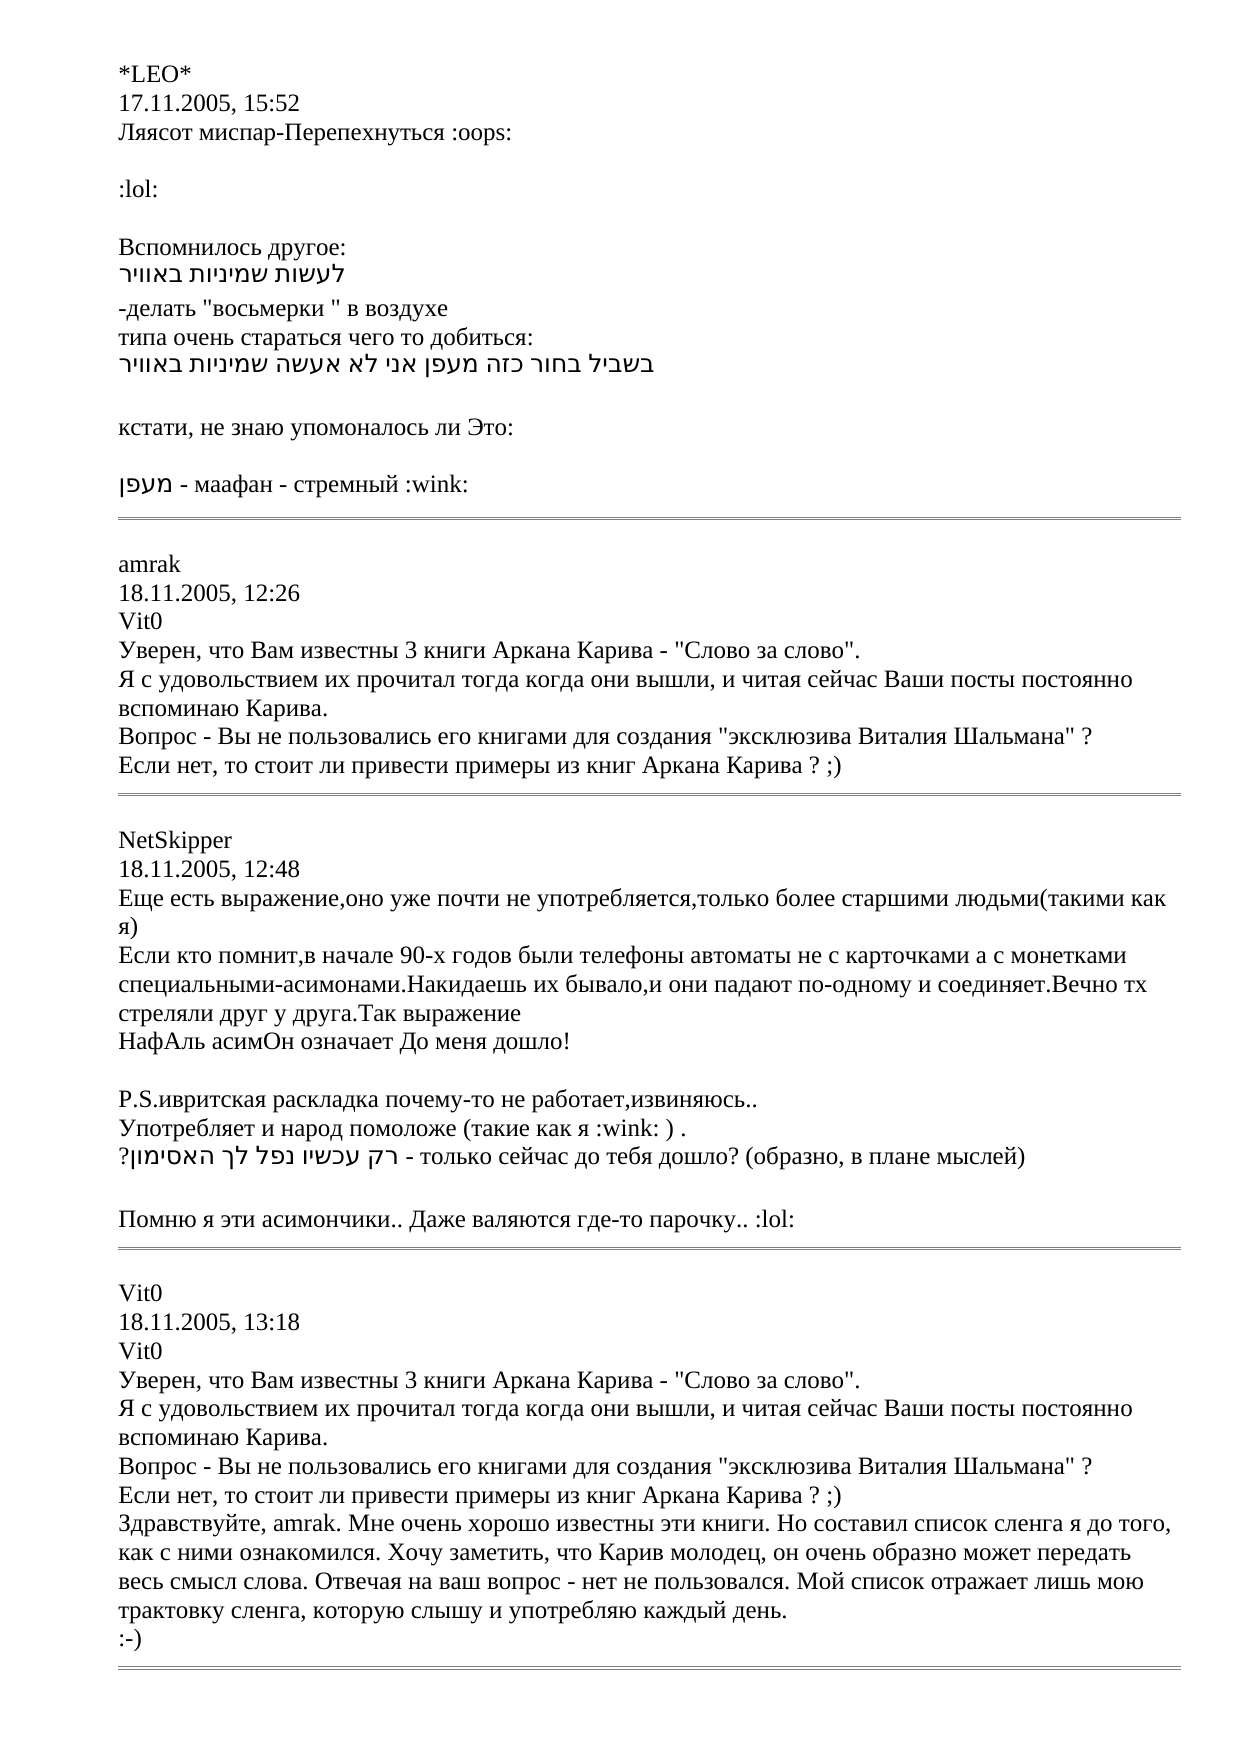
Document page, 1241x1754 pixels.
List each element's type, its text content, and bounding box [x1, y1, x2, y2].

text 18.11.2005, 12:26 [118, 578, 1181, 606]
text amrak [118, 549, 1181, 578]
text Vit0 Уверен, что Вам известны 3 книги Аркана Карива - "Слово за слово". Я с удовольствием их прочитал тогда когда они вышли, и читая сейчас Ваши посты постоянно вспоминаю Карива. Вопрос - Вы не пользовались его книгами для создания "эксклюзива Виталия Шальмана" ? Если нет, то стоит ли привести примеры из книг Аркана Карива ? ;) [118, 606, 1181, 779]
text 17.11.2005, 15:52 [118, 88, 1181, 117]
text Еще есть выражение,оно уже почти не употребляется,только более старшими людьми(такими как я) Если кто помнит,в начале 90-х годов были телефоны автоматы не с карточками а с монетками специальными-асимонами.Накидаешь их бывало,и они падают по-одному и соединяет.Вечно тх стреляли друг у друга.Так выражение НафАль асимОн означает До меня дошло! P.S.ивритская раскладка почему-то не работает,извиняюсь.. Употребляет и народ помоложе (такие как я :wink: ) . ?רק עכשיו נפל לך האסימון - только сейчас до тебя дошло? (образно, в плане мыслей) Помню я эти асимончики.. Даже валяются где-то парочку.. :lol: [118, 883, 1181, 1232]
text NetSkipper [118, 825, 1181, 854]
text 18.11.2005, 13:18 [118, 1307, 1181, 1336]
text 18.11.2005, 12:48 [118, 854, 1181, 883]
text *LEO* [118, 59, 1181, 88]
text Vit0 [118, 1278, 1181, 1307]
text Ляясот миспар-Перепехнуться :oops: :lol: Вспомнилось другое: לעשות שמיניות באוויר -делать "восьмерки " в воздухе типа очень стараться чего то добиться: בשביל בחור כזה מעפן אני לא אעשה שמיניות באוויר кстати, не знаю упомоналось ли Это: מעפן - маафан - стремный :wink: [118, 117, 1181, 503]
text Vit0 Уверен, что Вам известны 3 книги Аркана Карива - "Слово за слово". Я с удовольствием их прочитал тогда когда они вышли, и читая сейчас Ваши посты постоянно вспоминаю Карива. Вопрос - Вы не пользовались его книгами для создания "эксклюзива Виталия Шальмана" ? Если нет, то стоит ли привести примеры из книг Аркана Карива ? ;) Здравствуйте, amrak. Мне очень хорошо известны эти книги. Но составил список сленга я до того, как с ними ознакомился. Хочу заметить, что Карив молодец, он очень образно может передать весь смысл слова. Отвечая на ваш вопрос - нет не пользовался. Мой список отражает лишь мою трактовку сленга, которую слышу и употребляю каждый день. :-) [118, 1336, 1181, 1652]
